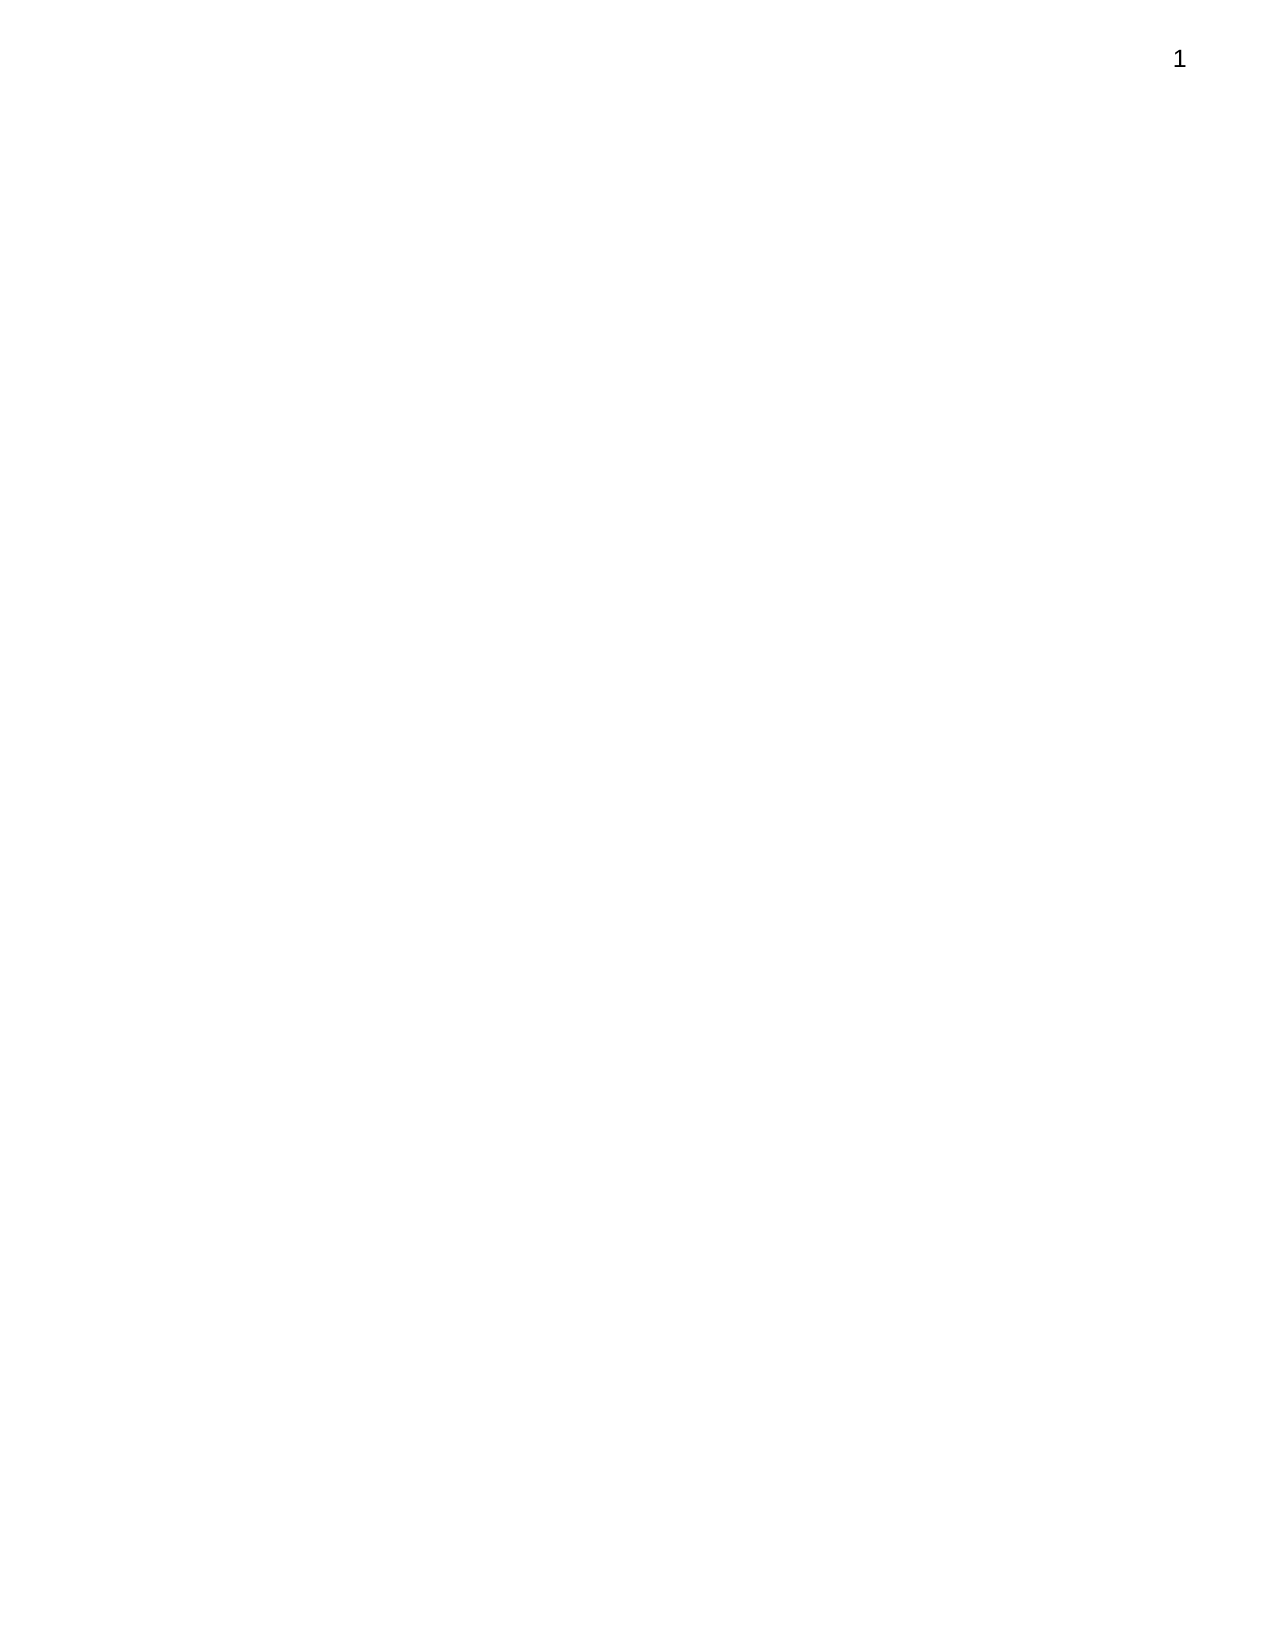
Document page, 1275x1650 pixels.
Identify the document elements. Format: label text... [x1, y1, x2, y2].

text 1 [89, 44, 1187, 73]
